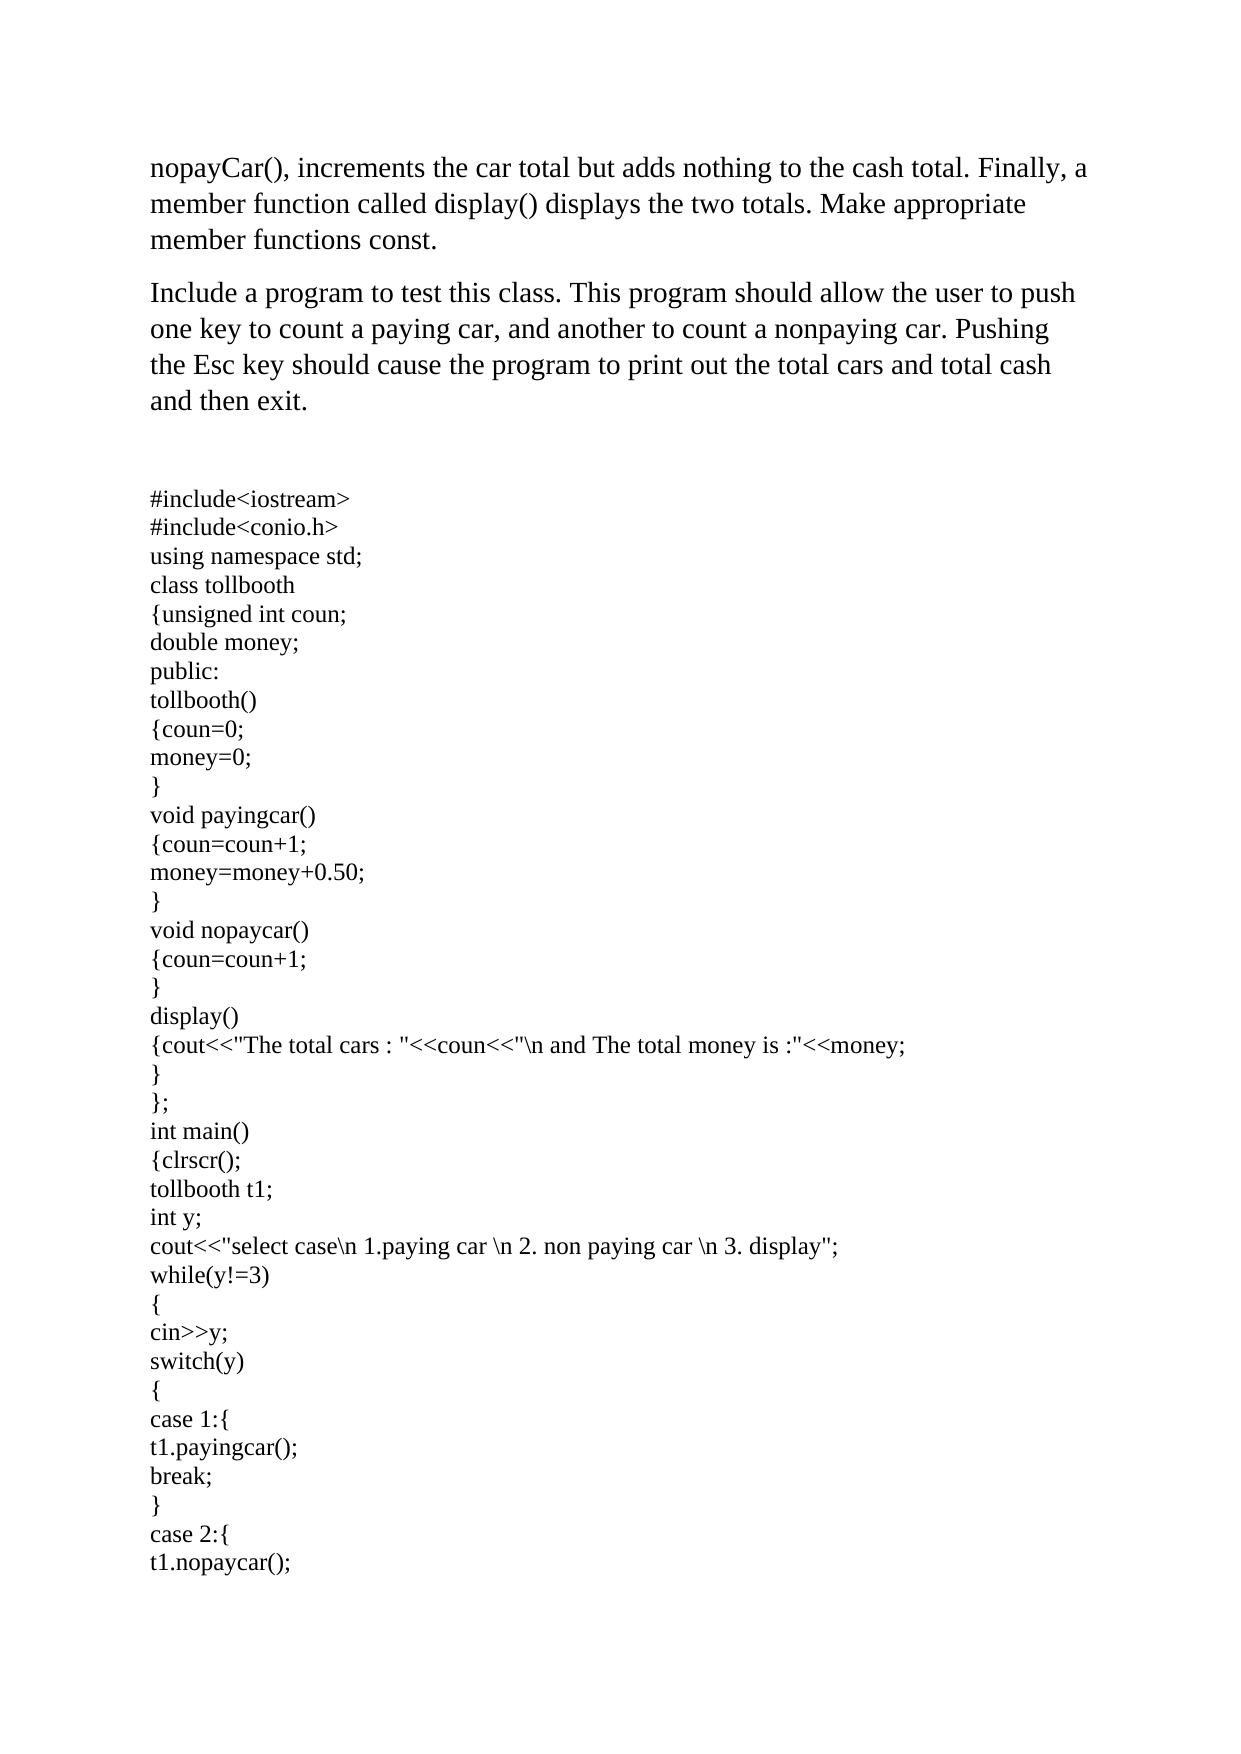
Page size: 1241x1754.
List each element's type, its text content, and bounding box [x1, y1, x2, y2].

text cout<<"select case\n 1.paying car \n 2. non paying car \n 3. display"; [150, 1231, 1090, 1260]
text double money; [150, 627, 1090, 656]
text t1.payingcar(); [150, 1432, 1090, 1461]
text } [150, 886, 1090, 915]
text case 2:{ [150, 1519, 1090, 1547]
text } [150, 972, 1090, 1001]
text }; [150, 1087, 1090, 1116]
text {coun=coun+1; [150, 829, 1090, 857]
text using namespace std; [150, 541, 1090, 570]
text tollbooth t1; [150, 1174, 1090, 1202]
text {coun=coun+1; [150, 944, 1090, 972]
text } [150, 1059, 1090, 1087]
text display() [150, 1001, 1090, 1030]
text } [150, 771, 1090, 800]
text {unsigned int coun; [150, 599, 1090, 627]
text money=0; [150, 742, 1090, 771]
text { [150, 1289, 1090, 1317]
text tollbooth() [150, 685, 1090, 714]
text {cout<<"The total cars : "<<coun<<"\n and The total money is :"<<money; [150, 1030, 1090, 1059]
text {clrscr(); [150, 1145, 1090, 1174]
text { [150, 1375, 1090, 1404]
text case 1:{ [150, 1404, 1090, 1432]
text void payingcar() [150, 800, 1090, 829]
text money=money+0.50; [150, 857, 1090, 886]
text void nopaycar() [150, 915, 1090, 944]
text t1.nopaycar(); [150, 1547, 1090, 1576]
text while(y!=3) [150, 1260, 1090, 1289]
text #include<iostream> [150, 484, 1090, 512]
text int y; [150, 1202, 1090, 1231]
text {coun=0; [150, 714, 1090, 742]
text int main() [150, 1116, 1090, 1145]
text } [150, 1490, 1090, 1519]
text nopayCar(), increments the car total but adds nothing to the cash total. Finally, a member function called display() displays the two totals. Make appropriate member functions const. [150, 150, 1090, 256]
text class tollbooth [150, 570, 1090, 599]
text Include a program to test this class. This program should allow the user to push one key to count a paying car, and another to count a nonpaying car. Pushing the Esc key should cause the program to print out the total cars and total cash and then exit. [150, 275, 1090, 417]
text switch(y) [150, 1346, 1090, 1375]
text public: [150, 656, 1090, 685]
text break; [150, 1461, 1090, 1490]
text cin>>y; [150, 1317, 1090, 1346]
text #include<conio.h> [150, 512, 1090, 541]
